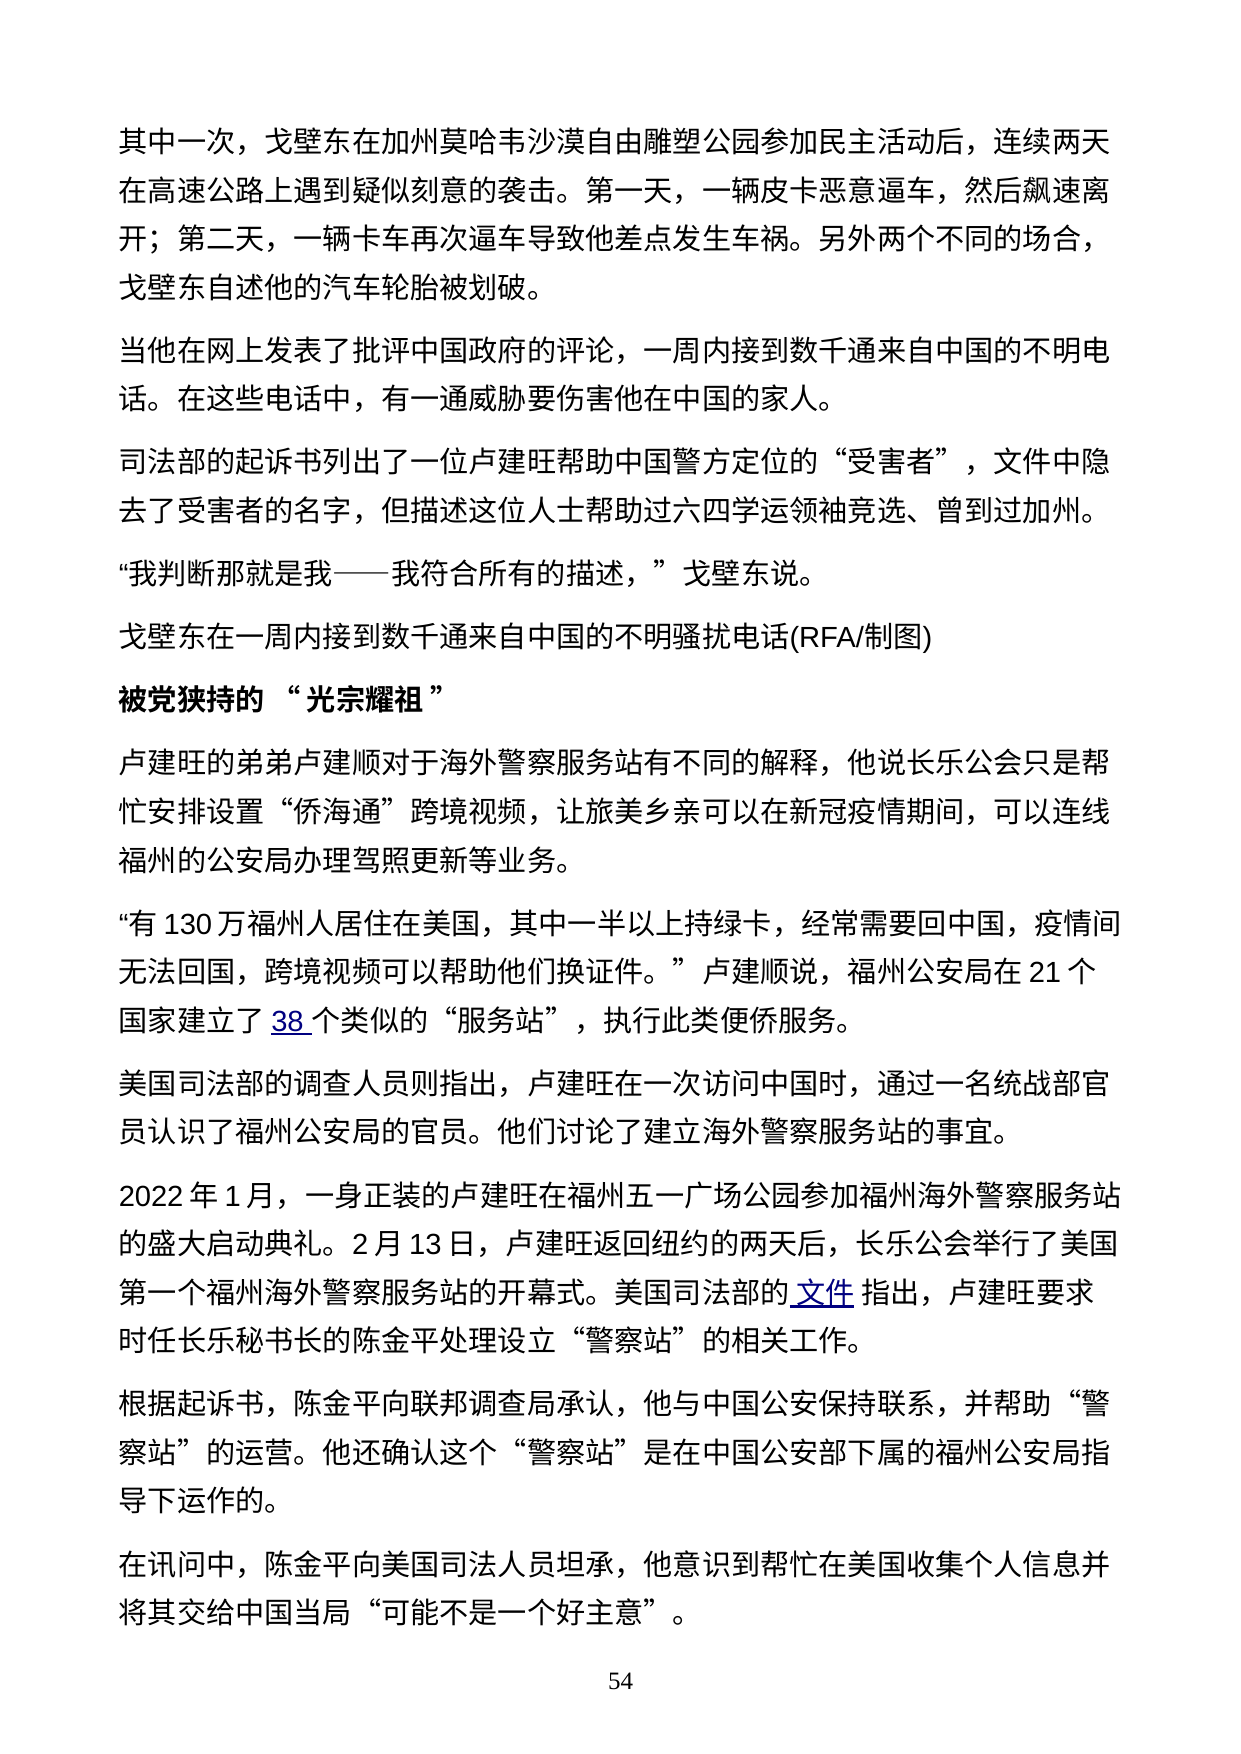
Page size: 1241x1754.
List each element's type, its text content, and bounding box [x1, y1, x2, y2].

text 其中一次，戈壁东在加州莫哈韦沙漠自由雕塑公园参加民主活动后，连续两天在高速公路上遇到疑似刻意的袭击。第一天，一辆皮卡恶意逼车，然后飙速离开；第二天，一辆卡车再次逼车导致他差点发生车祸。另外两个不同的场合，戈壁东自述他的汽车轮胎被划破。 [118, 118, 1122, 306]
text 被党狭持的 “ 光宗耀祖 ” [118, 677, 1122, 719]
text 卢建旺的弟弟卢建顺对于海外警察服务站有不同的解释，他说长乐公会只是帮忙安排设置“侨海通”跨境视频，让旅美乡亲可以在新冠疫情期间，可以连线福州的公安局办理驾照更新等业务。 [118, 740, 1122, 879]
text 在讯问中，陈金平向美国司法人员坦承，他意识到帮忙在美国收集个人信息并将其交给中国当局“可能不是一个好主意”。 [118, 1541, 1122, 1632]
text 2022年1月，一身正装的卢建旺在福州五一广场公园参加福州海外警察服务站的盛大启动典礼。2月13日，卢建旺返回纽约的两天后，长乐公会举行了美国第一个福州海外警察服务站的开幕式。美国司法部的 文件 指出，卢建旺要求时任长乐秘书长的陈金平处理设立“警察站”的相关工作。 [118, 1172, 1122, 1360]
text “我判断那就是我——我符合所有的描述，”戈壁东说。 [118, 551, 1122, 593]
text 司法部的起诉书列出了一位卢建旺帮助中国警方定位的“受害者”，文件中隐去了受害者的名字，但描述这位人士帮助过六四学运领袖竞选、曾到过加州。 [118, 439, 1122, 530]
text 根据起诉书，陈金平向联邦调查局承认，他与中国公安保持联系，并帮助“警察站”的运营。他还确认这个“警察站”是在中国公安部下属的福州公安局指导下运作的。 [118, 1381, 1122, 1520]
text 当他在网上发表了批评中国政府的评论，一周内接到数千通来自中国的不明电话。在这些电话中，有一通威胁要伤害他在中国的家人。 [118, 327, 1122, 418]
text “有130万福州人居住在美国，其中一半以上持绿卡，经常需要回中国，疫情间无法回国，跨境视频可以帮助他们换证件。”卢建顺说，福州公安局在21个国家建立了 38 个类似的“服务站”，执行此类便侨服务。 [118, 900, 1122, 1039]
text 美国司法部的调查人员则指出，卢建旺在一次访问中国时，通过一名统战部官员认识了福州公安局的官员。他们讨论了建立海外警察服务站的事宜。 [118, 1060, 1122, 1151]
text 戈壁东在一周内接到数千通来自中国的不明骚扰电话(RFA/制图) [118, 614, 1122, 656]
